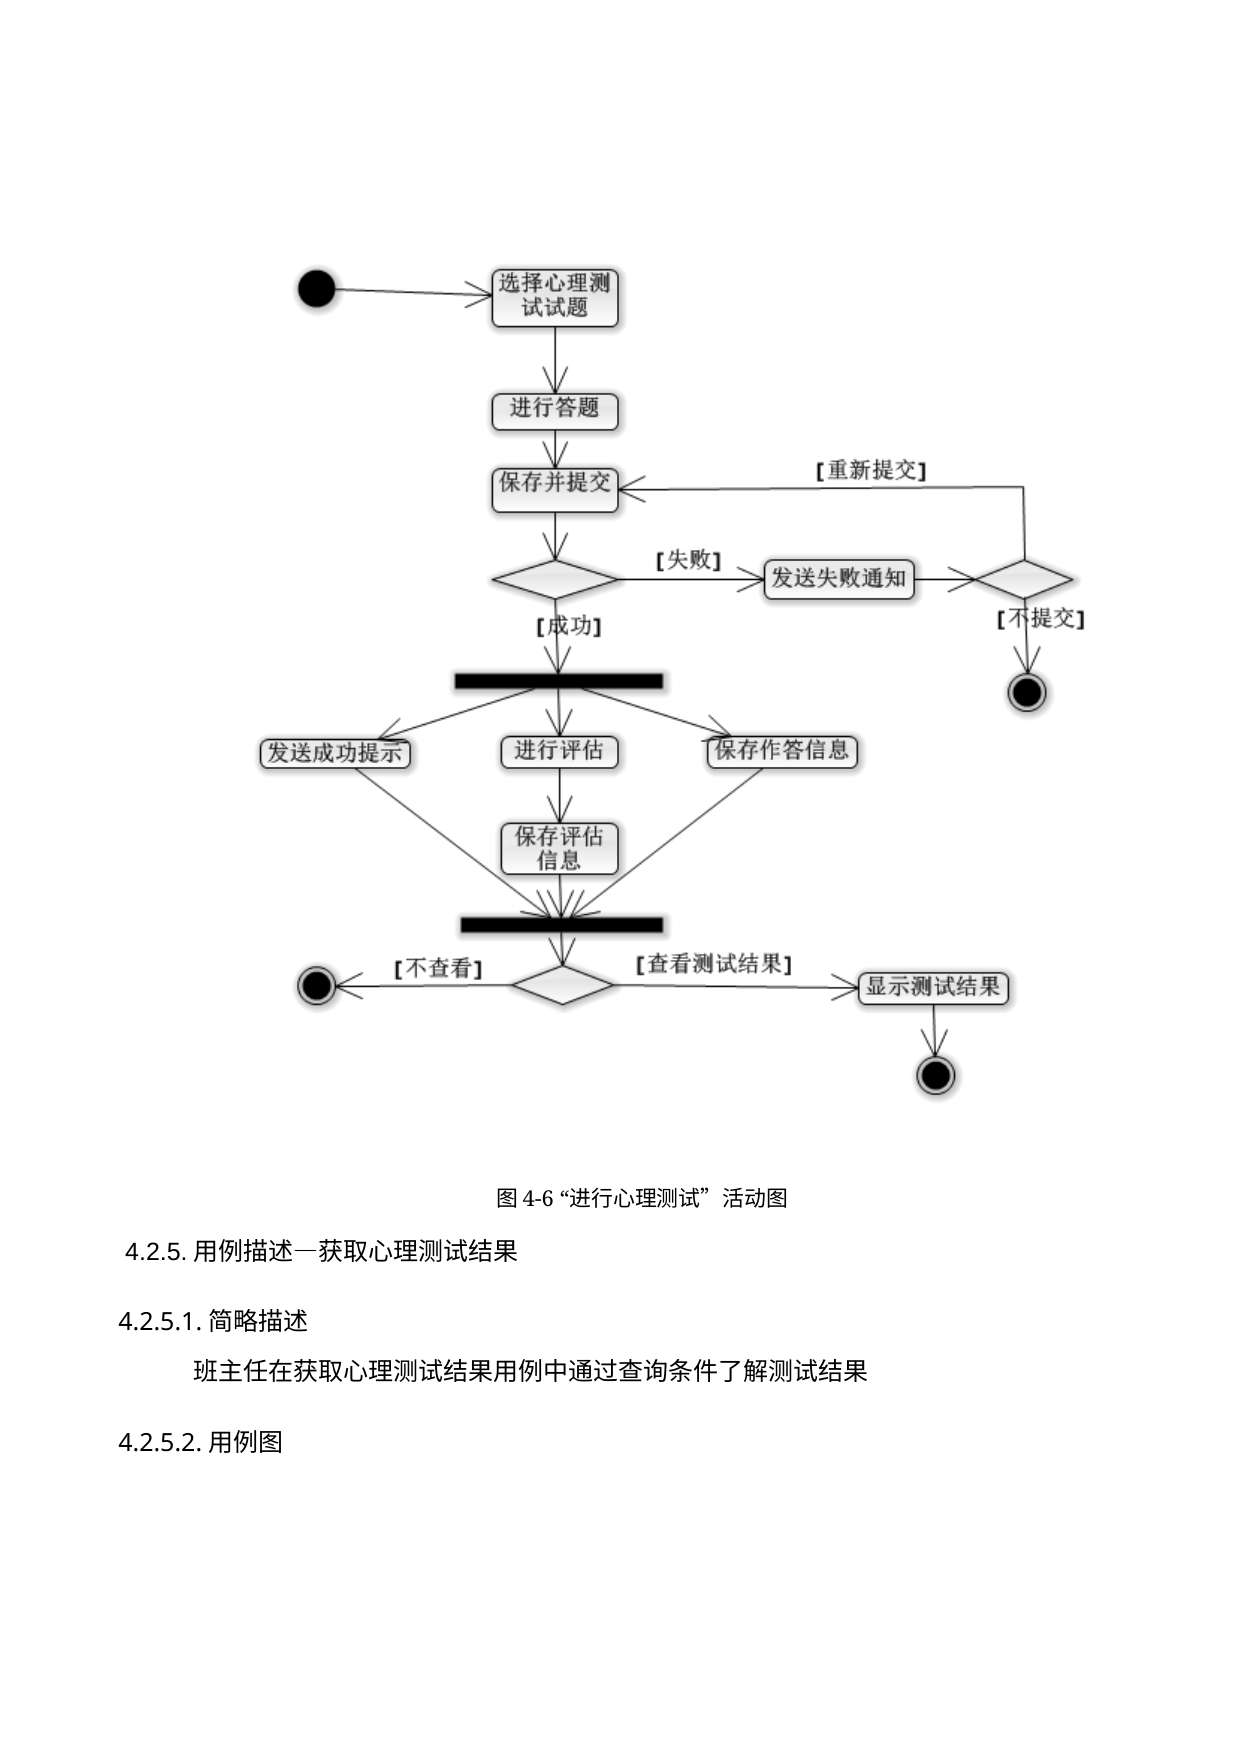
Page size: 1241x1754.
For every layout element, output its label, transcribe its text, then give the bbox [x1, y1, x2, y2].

list 班主任在获取心理测试结果用例中通过查询条件了解测试结果 [156, 1352, 1122, 1388]
picture [118, 187, 1123, 1128]
subtitle 用例图 [118, 1422, 1122, 1459]
text 图4-6 “进行心理测试”活动图 [118, 1181, 1122, 1213]
subtitle 简略描述 [118, 1302, 1122, 1338]
subtitle 用例描述—获取心理测试结果 [118, 1231, 1122, 1267]
